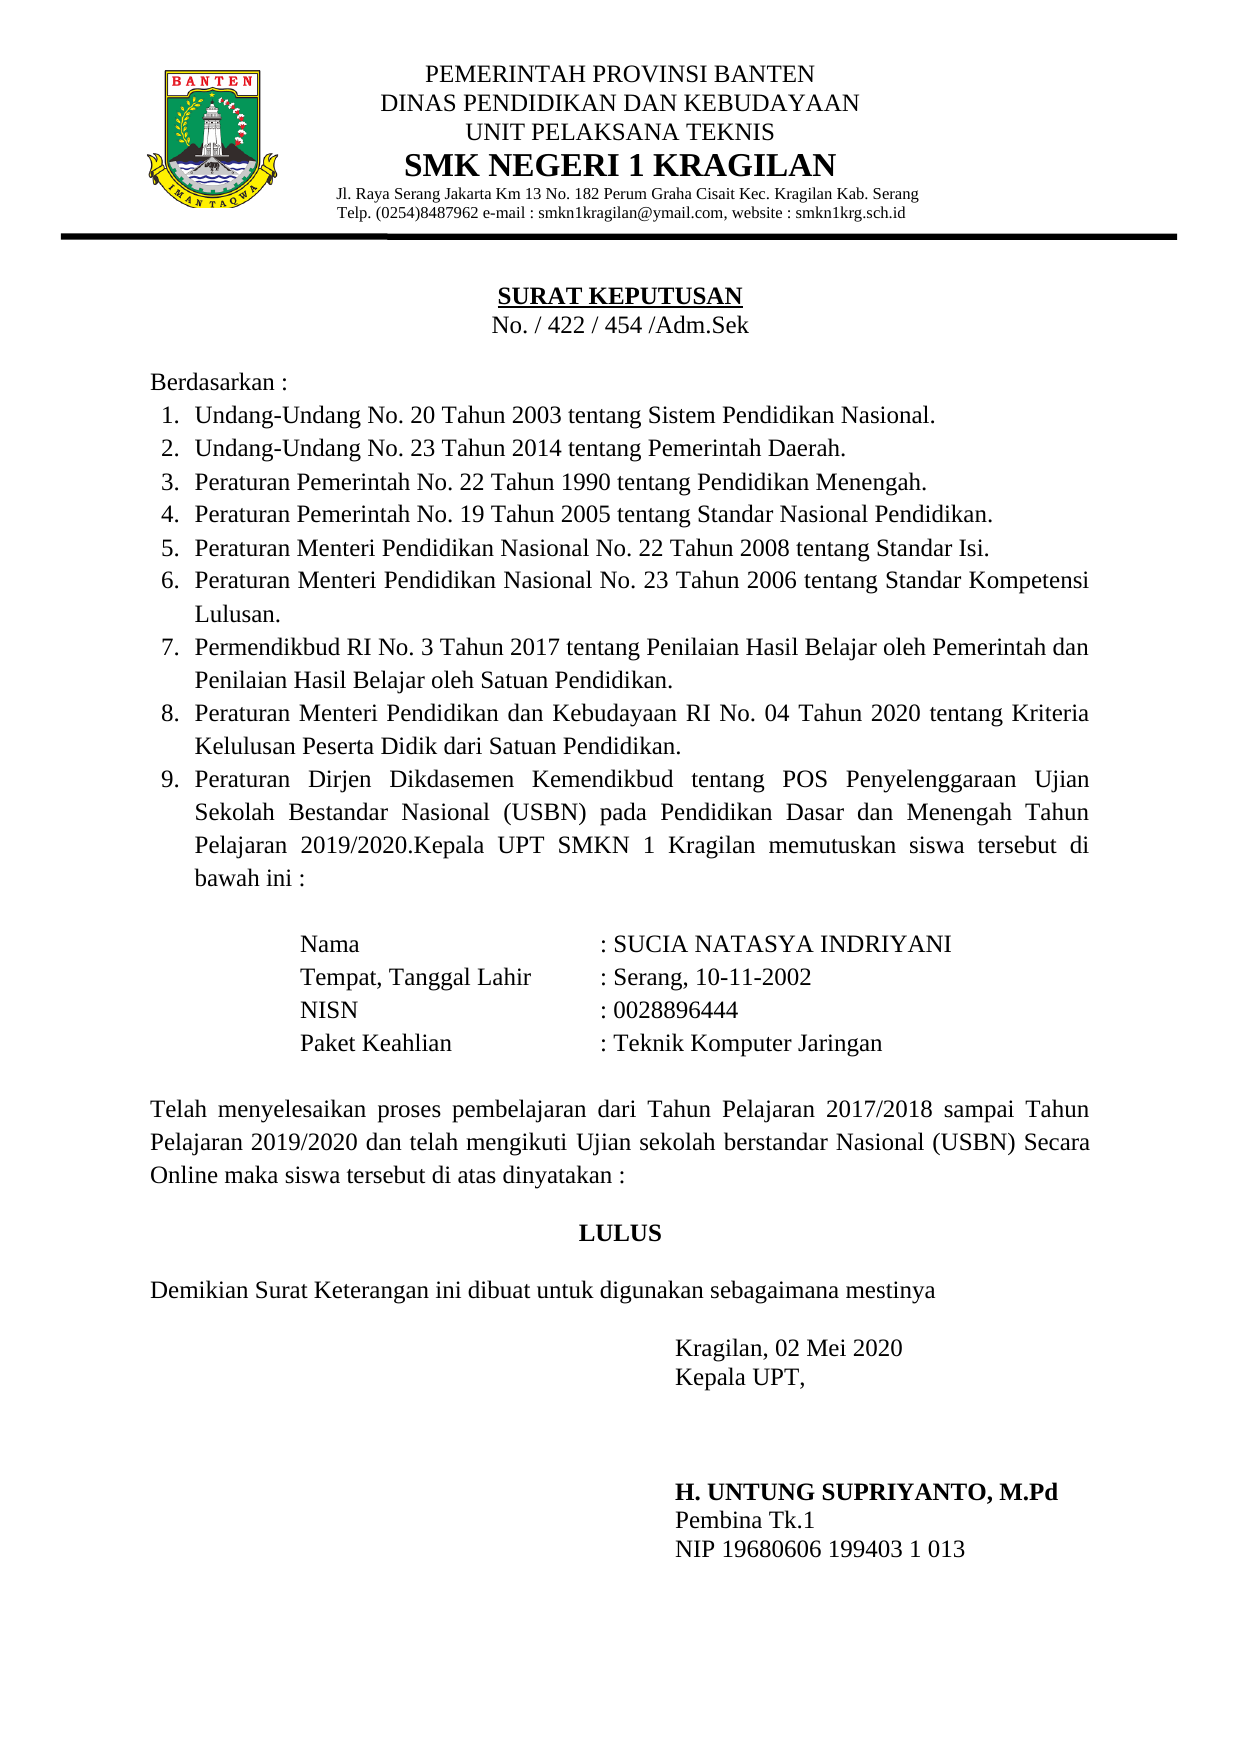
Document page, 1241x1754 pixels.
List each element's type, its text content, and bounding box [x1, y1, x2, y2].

list Peraturan Pemerintah No. 19 Tahun 2005 tentang Standar Nasional Pendidikan. [179, 499, 1090, 528]
text Berdasarkan : [150, 367, 1090, 396]
list Undang-Undang No. 23 Tahun 2014 tentang Pemerintah Daerah. [179, 433, 1090, 462]
text NIP 19680606 199403 1 013 [150, 1534, 1090, 1563]
list Peraturan Dirjen Dikdasemen Kemendikbud tentang POS Penyelenggaraan Ujian Sekolah Bestandar Nasional (USBN) pada Pendidikan Dasar dan Menengah Tahun Pelajaran 2019/2020.Kepala UPT SMKN 1 Kragilan memutuskan siswa tersebut di bawah ini : [179, 764, 1090, 892]
text SURAT KEPUTUSAN [150, 281, 1090, 310]
list Peraturan Pemerintah No. 22 Tahun 1990 tentang Pendidikan Menengah. [179, 467, 1090, 495]
picture [146, 70, 279, 208]
list Undang-Undang No. 20 Tahun 2003 tentang Sistem Pendidikan Nasional. [179, 401, 1090, 429]
text Demikian Surat Keterangan ini dibuat untuk digunakan sebagaimana mestinya [150, 1276, 1090, 1304]
list Peraturan Menteri Pendidikan Nasional No. 23 Tahun 2006 tentang Standar Kompetensi Lulusan. [179, 566, 1090, 627]
text Kepala UPT, [150, 1362, 1090, 1391]
text Pembina Tk.1 [150, 1506, 1090, 1534]
text Tempat, Tanggal Lahir : Serang, 10-11-2002 [150, 962, 1090, 991]
text Kragilan, 02 Mei 2020 [150, 1333, 1090, 1362]
list Permendikbud RI No. 3 Tahun 2017 tentang Penilaian Hasil Belajar oleh Pemerintah dan Penilaian Hasil Belajar oleh Satuan Pendidikan. [179, 632, 1090, 693]
text No. / 422 / 454 /Adm.Sek [150, 310, 1090, 339]
list Peraturan Menteri Pendidikan dan Kebudayaan RI No. 04 Tahun 2020 tentang Kriteria Kelulusan Peserta Didik dari Satuan Pendidikan. [179, 698, 1090, 759]
text H. UNTUNG SUPRIYANTO, M.Pd [150, 1477, 1090, 1506]
text Nama : SUCIA NATASYA INDRIYANI [150, 929, 1090, 958]
text Paket Keahlian : Teknik Komputer Jaringan [150, 1028, 1090, 1057]
list Peraturan Menteri Pendidikan Nasional No. 22 Tahun 2008 tentang Standar Isi. [179, 533, 1090, 561]
text NISN : 0028896444 [150, 995, 1090, 1024]
text Telah menyelesaikan proses pembelajaran dari Tahun Pelajaran 2017/2018 sampai Tahun Pelajaran 2019/2020 dan telah mengikuti Ujian sekolah berstandar Nasional (USBN) Secara Online maka siswa tersebut di atas dinyatakan : [150, 1094, 1090, 1189]
text LULUS [150, 1218, 1090, 1247]
